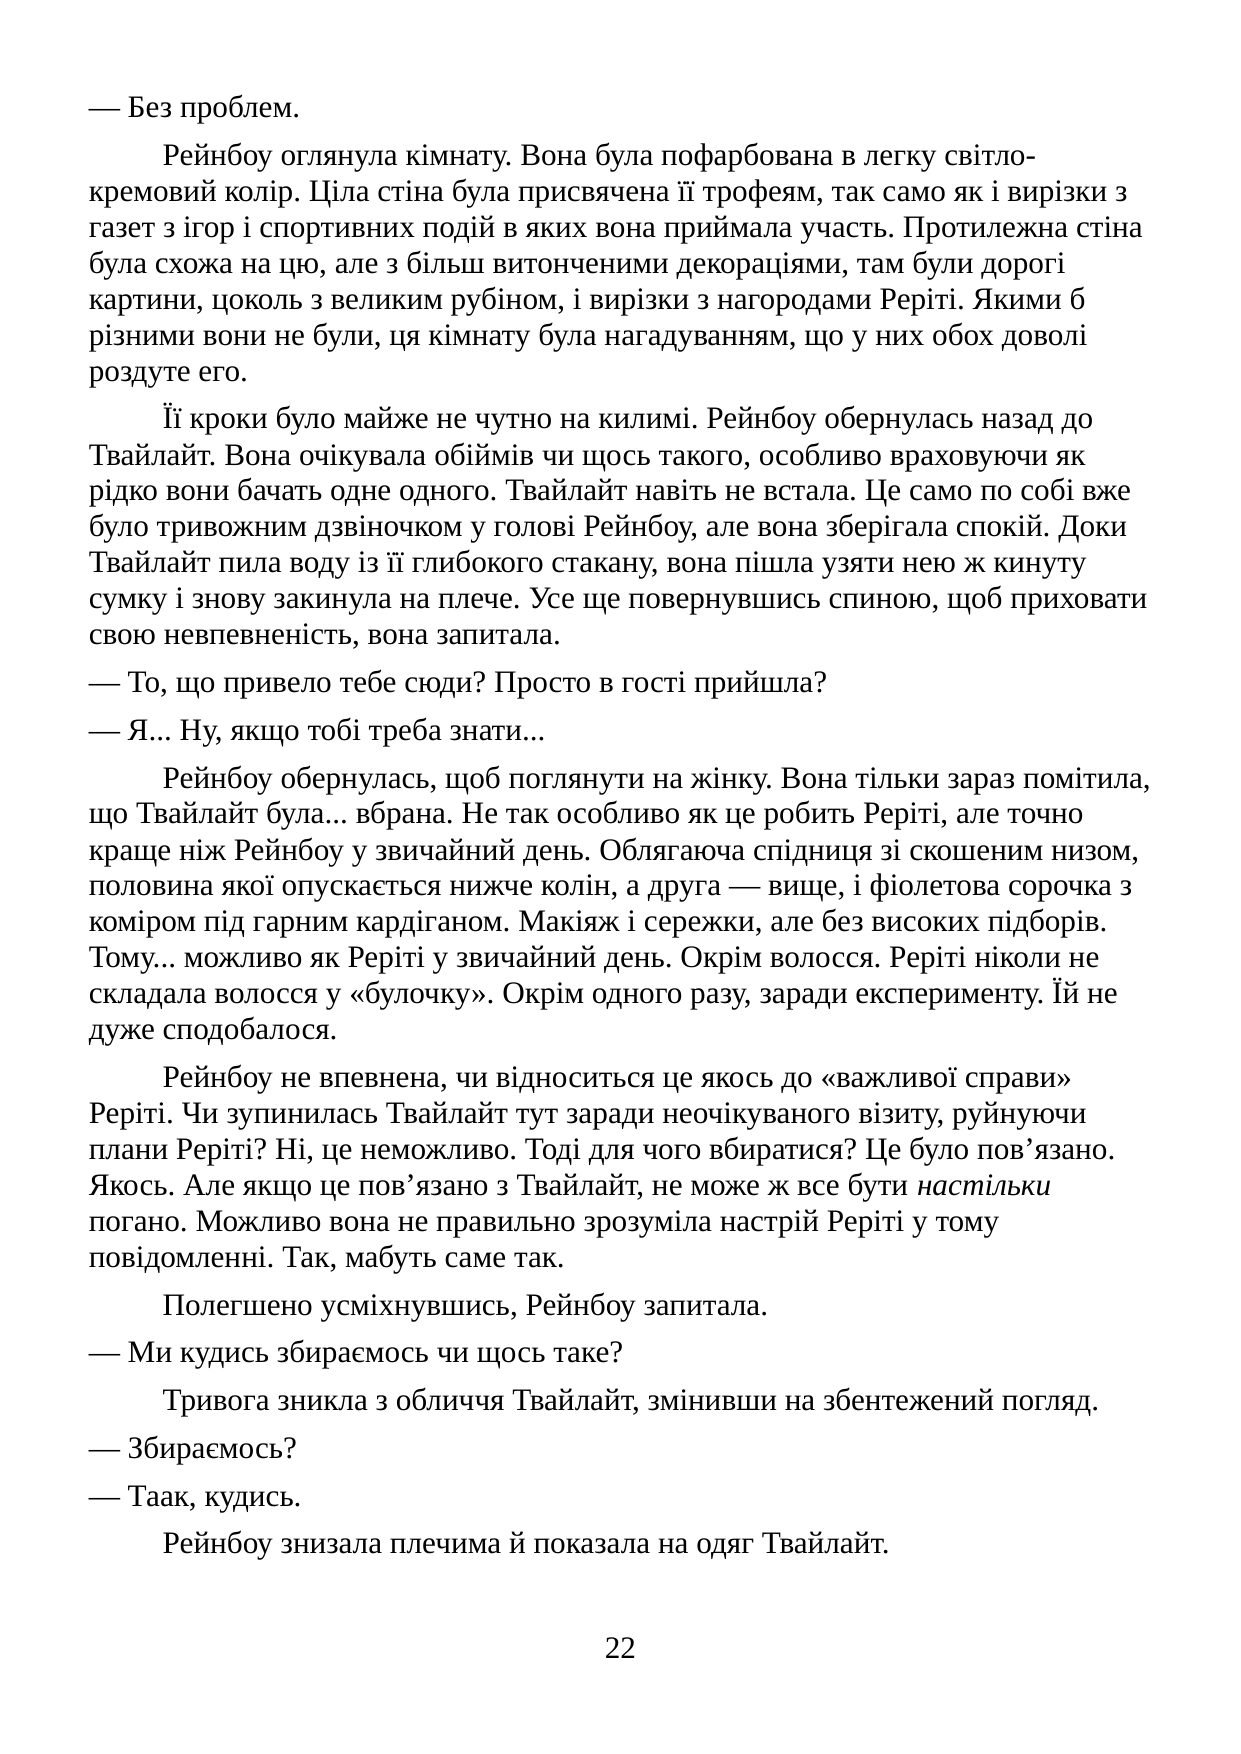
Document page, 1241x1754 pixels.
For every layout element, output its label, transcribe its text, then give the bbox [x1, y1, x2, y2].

text — То, що привело тебе сюди? Просто в гості прийшла? [88, 663, 1152, 699]
text Рейнбоу обернулась, щоб поглянути на жінку. Вона тільки зараз помітила, що Твайлайт була... вбрана. Не так особливо як це робить Реріті, але точно краще ніж Рейнбоу у звичайний день. Облягаюча спідниця зі скошеним низом, половина якої опускається нижче колін, а друга — вище, і фіолетова сорочка з коміром під гарним кардіганом. Макіяж і сережки, але без високих підборів. Тому... можливо як Реріті у звичайний день. Окрім волосся. Реріті ніколи не складала волосся у «булочку». Окрім одного разу, заради експерименту. Їй не дуже сподобалося. [88, 759, 1152, 1046]
text Тривога зникла з обличчя Твайлайт, змінивши на збентежений погляд. [88, 1381, 1152, 1417]
text Її кроки було майже не чутно на килимі. Рейнбоу обернулась назад до Твайлайт. Вона очікувала обіймів чи щось такого, особливо враховуючи як рідко вони бачать одне одного. Твайлайт навіть не встала. Це само по собі вже було тривожним дзвіночком у голові Рейнбоу, але вона зберігала спокій. Доки Твайлайт пила воду із її глибокого стакану, вона пішла узяти нею ж кинуту сумку і знову закинула на плече. Усе ще повернувшись спиною, щоб приховати свою невпевненість, вона запитала. [88, 400, 1152, 651]
text Рейнбоу оглянула кімнату. Вона була пофарбована в легку світло-кремовий колір. Ціла стіна була присвячена її трофеям, так само як і вирізки з газет з ігор і спортивних подій в яких вона приймала участь. Протилежна стіна була схожа на цю, але з більш витонченими декораціями, там були дорогі картини, цоколь з великим рубіном, і вирізки з нагородами Реріті. Якими б різними вони не були, ця кімнату була нагадуванням, що у них обох доволі роздуте его. [88, 136, 1152, 388]
text — Без проблем. [88, 88, 1152, 124]
text — Таак, кудись. [88, 1477, 1152, 1513]
text Рейнбоу знизала плечима й показала на одяг Твайлайт. [88, 1525, 1152, 1561]
text — Я... Ну, якщо тобі треба знати... [88, 711, 1152, 747]
text Полегшено усміхнувшись, Рейнбоу запитала. [88, 1286, 1152, 1322]
text — Ми кудись збираємось чи щось таке? [88, 1333, 1152, 1369]
text Рейнбоу не впевнена, чи відноситься це якось до «важливої справи» Реріті. Чи зупинилась Твайлайт тут заради неочікуваного візиту, руйнуючи плани Реріті? Ні, це неможливо. Тоді для чого вбиратися? Це було пов’язано. Якось. Але якщо це пов’язано з Твайлайт, не може ж все бути настільки погано. Можливо вона не правильно зрозуміла настрій Реріті у тому повідомленні. Так, мабуть саме так. [88, 1058, 1152, 1274]
text — Збираємось? [88, 1429, 1152, 1465]
